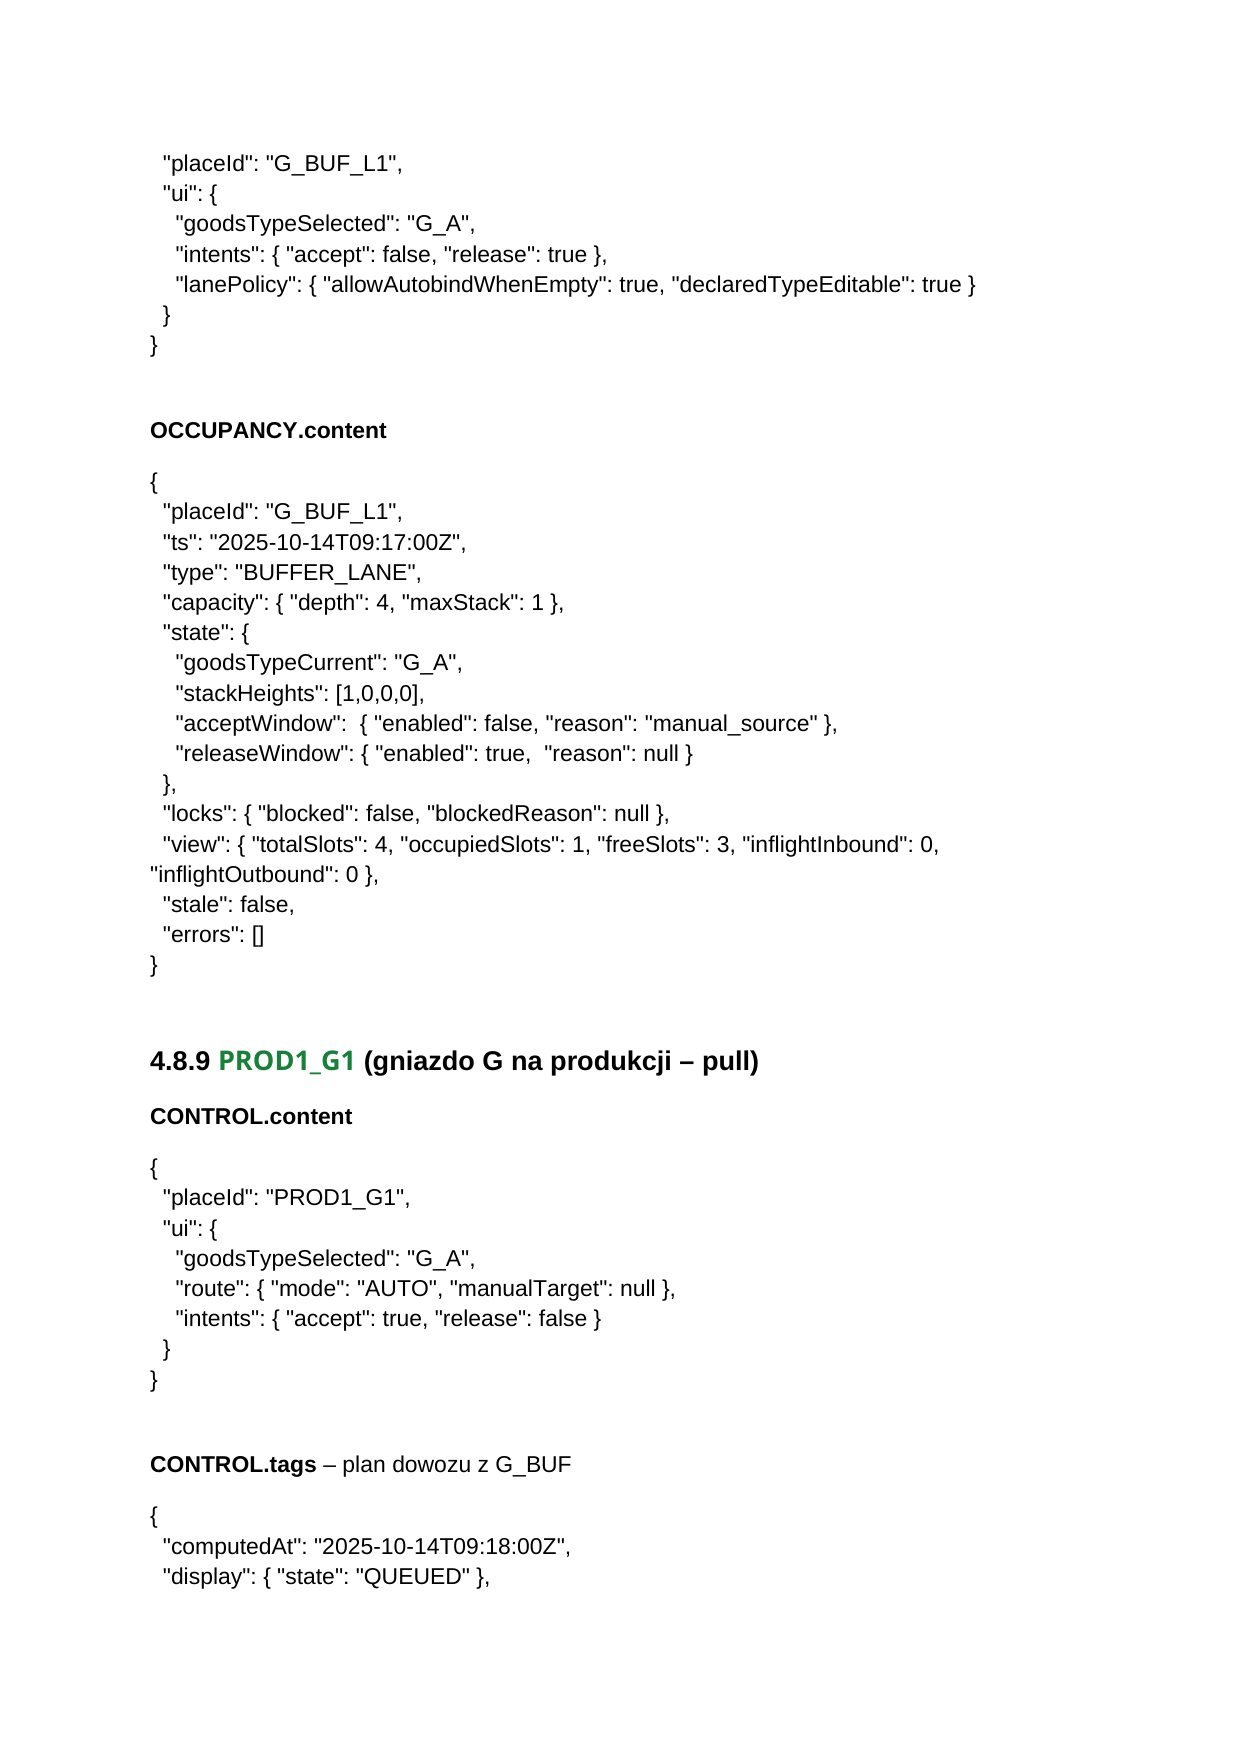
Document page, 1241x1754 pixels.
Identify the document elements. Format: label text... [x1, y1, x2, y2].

text "capacity": { "depth": 4, "maxStack": 1 }, [150, 589, 1090, 615]
text OCCUPANCY.content [150, 417, 1090, 443]
text "stackHeights": [1,0,0,0], [150, 679, 1090, 706]
text { [150, 1502, 1090, 1529]
text CONTROL.content [150, 1103, 1090, 1129]
text CONTROL.tags – plan dowozu z G_BUF [150, 1451, 1090, 1477]
text } [150, 1366, 1090, 1392]
text "display": { "state": "QUEUED" }, [150, 1563, 1090, 1589]
text } [150, 331, 1090, 358]
text } [150, 951, 1090, 978]
text { [150, 468, 1090, 494]
text "intents": { "accept": false, "release": true }, [150, 241, 1090, 267]
text "goodsTypeSelected": "G_A", [150, 1245, 1090, 1271]
text "ts": "2025-10-14T09:17:00Z", [150, 528, 1090, 555]
text "lanePolicy": { "allowAutobindWhenEmpty": true, "declaredTypeEditable": true } [150, 271, 1090, 297]
subtitle 4.8.9 PROD1_G1 (gniazdo G na produkcji – pull) [150, 1041, 1090, 1078]
text "ui": { [150, 180, 1090, 207]
text "errors": [] [150, 921, 1090, 947]
text } [150, 1335, 1090, 1362]
text { [150, 1154, 1090, 1181]
text "locks": { "blocked": false, "blockedReason": null }, [150, 800, 1090, 827]
text "placeId": "PROD1_G1", [150, 1184, 1090, 1211]
text "ui": { [150, 1214, 1090, 1241]
text "placeId": "G_BUF_L1", [150, 150, 1090, 176]
text "computedAt": "2025-10-14T09:18:00Z", [150, 1533, 1090, 1559]
text "state": { [150, 619, 1090, 645]
text "type": "BUFFER_LANE", [150, 559, 1090, 585]
text "stale": false, [150, 891, 1090, 917]
text "acceptWindow": { "enabled": false, "reason": "manual_source" }, [150, 710, 1090, 736]
text "view": { "totalSlots": 4, "occupiedSlots": 1, "freeSlots": 3, "inflightInbound": 0, "inflightOutbound": 0 }, [150, 831, 1090, 887]
text "placeId": "G_BUF_L1", [150, 498, 1090, 524]
text "route": { "mode": "AUTO", "manualTarget": null }, [150, 1275, 1090, 1301]
text "goodsTypeCurrent": "G_A", [150, 649, 1090, 676]
text "releaseWindow": { "enabled": true, "reason": null } [150, 740, 1090, 766]
text "goodsTypeSelected": "G_A", [150, 210, 1090, 237]
text "intents": { "accept": true, "release": false } [150, 1305, 1090, 1332]
text } [150, 301, 1090, 327]
text }, [150, 770, 1090, 796]
